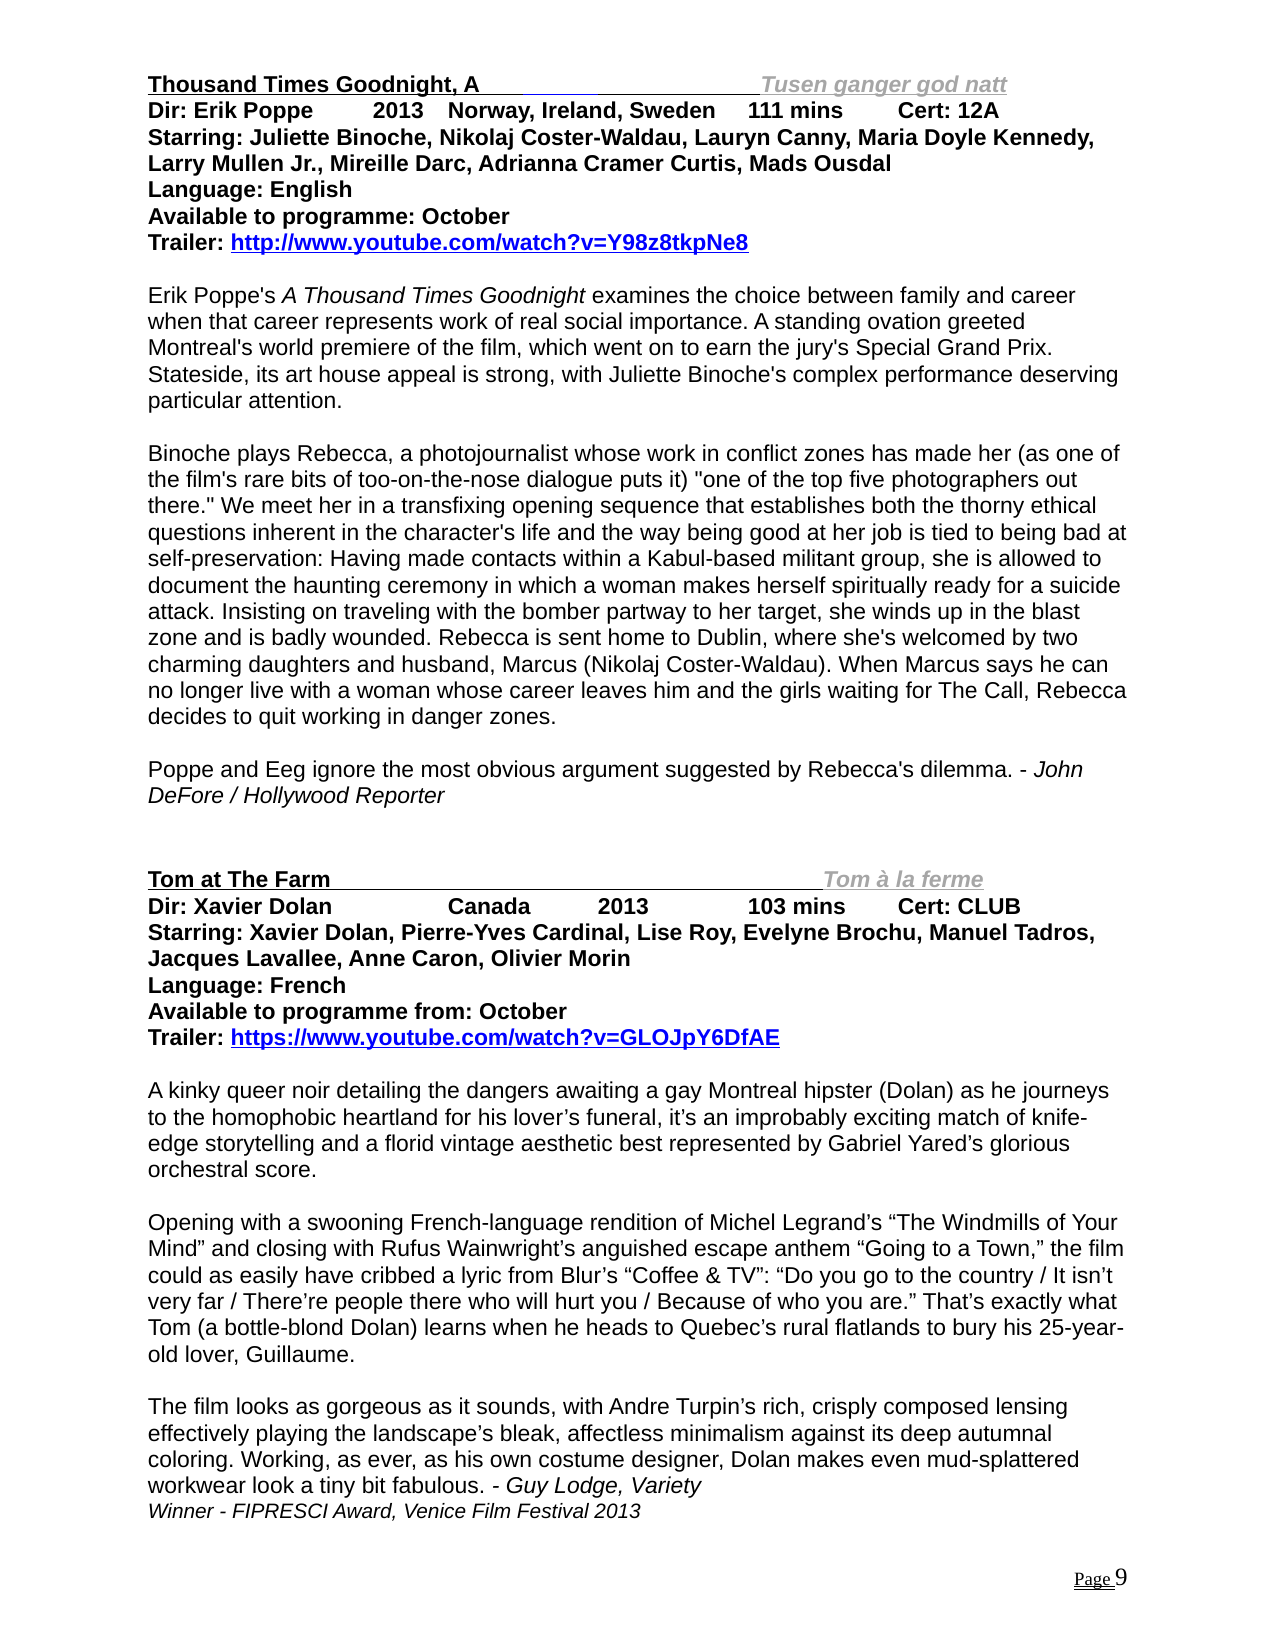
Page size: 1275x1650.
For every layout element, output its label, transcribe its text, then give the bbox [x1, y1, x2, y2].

text Language: English [148, 176, 1127, 203]
text Opening with a swooning French-language rendition of Michel Legrand’s “The Windmills of Your Mind” and closing with Rufus Wainwright’s anguished escape anthem “Going to a Town,” the film could as easily have cribbed a lyric from Blur’s “Coffee & TV”: “Do you go to the country / It isn’t very far / There’re people there who will hurt you / Because of who you are.” That’s exactly what Tom (a bottle-blond Dolan) learns when he heads to Quebec’s rural flatlands to bury his 25-year-old lover, Guillaume. The film looks as gorgeous as it sounds, with Andre Turpin’s rich, crisply composed lensing effectively playing the landscape’s bleak, affectless minimalism against its deep autumnal coloring. Working, as ever, as his own costume designer, Dolan makes even mud-splattered workwear look a tiny bit fabulous. - Guy Lodge, Variety [148, 1182, 1127, 1499]
text Dir: Xavier Dolan Canada 2013 103 mins Cert: CLUB [148, 893, 1127, 919]
text Trailer: https://www.youtube.com/watch?v=GLOJpY6DfAE [148, 1024, 1127, 1051]
text Available to programme from: October [148, 998, 1127, 1024]
text Thousand Times Goodnight, A Tusen ganger god natt [148, 71, 1127, 97]
text Starring: Juliette Binoche, Nikolaj Coster-Waldau, Lauryn Canny, Maria Doyle Kennedy, Larry Mullen Jr., Mireille Darc, Adrianna Cramer Curtis, Mads Ousdal [148, 123, 1127, 176]
text Language: French [148, 972, 1127, 998]
text A kinky queer noir detailing the dangers awaiting a gay Montreal hipster (Dolan) as he journeys to the homophobic heartland for his lover’s funeral, it’s an improbably exciting match of knife-edge storytelling and a florid vintage aesthetic best represented by Gabriel Yared’s glorious orchestral score. [148, 1077, 1127, 1182]
text Tom at The Farm Tom à la ferme [148, 866, 1127, 893]
text Winner - FIPRESCI Award, Venice Film Festival 2013 [148, 1499, 1127, 1523]
text Available to programme: October [148, 203, 1127, 229]
text Erik Poppe's A Thousand Times Goodnight examines the choice between family and career when that career represents work of real social importance. A standing ovation greeted Montreal's world premiere of the film, which went on to earn the jury's Special Grand Prix. Stateside, its art house appeal is strong, with Juliette Binoche's complex performance deserving particular attention. Binoche plays Rebecca, a photojournalist whose work in conflict zones has made her (as one of the film's rare bits of too-on-the-nose dialogue puts it) "one of the top five photographers out there." We meet her in a transfixing opening sequence that establishes both the thorny ethical questions inherent in the character's life and the way being good at her job is tied to being bad at self-preservation: Having made contacts within a Kabul-based militant group, she is allowed to document the haunting ceremony in which a woman makes herself spiritually ready for a suicide attack. Insisting on traveling with the bomber partway to her target, she winds up in the blast zone and is badly wounded. Rebecca is sent home to Dublin, where she's welcomed by two charming daughters and husband, Marcus (Nikolaj Coster-Waldau). When Marcus says he can no longer live with a woman whose career leaves him and the girls waiting for The Call, Rebecca decides to quit working in danger zones. Poppe and Eeg ignore the most obvious argument suggested by Rebecca's dilemma. - John DeFore / Hollywood Reporter [148, 282, 1127, 809]
text Starring: Xavier Dolan, Pierre-Yves Cardinal, Lise Roy, Evelyne Brochu, Manuel Tadros, Jacques Lavallee, Anne Caron, Olivier Morin [148, 919, 1127, 972]
text Dir: Erik Poppe 2013 Norway, Ireland, Sweden 111 mins Cert: 12A [148, 97, 1127, 123]
text Trailer: http://www.youtube.com/watch?v=Y98z8tkpNe8 [148, 229, 1127, 255]
